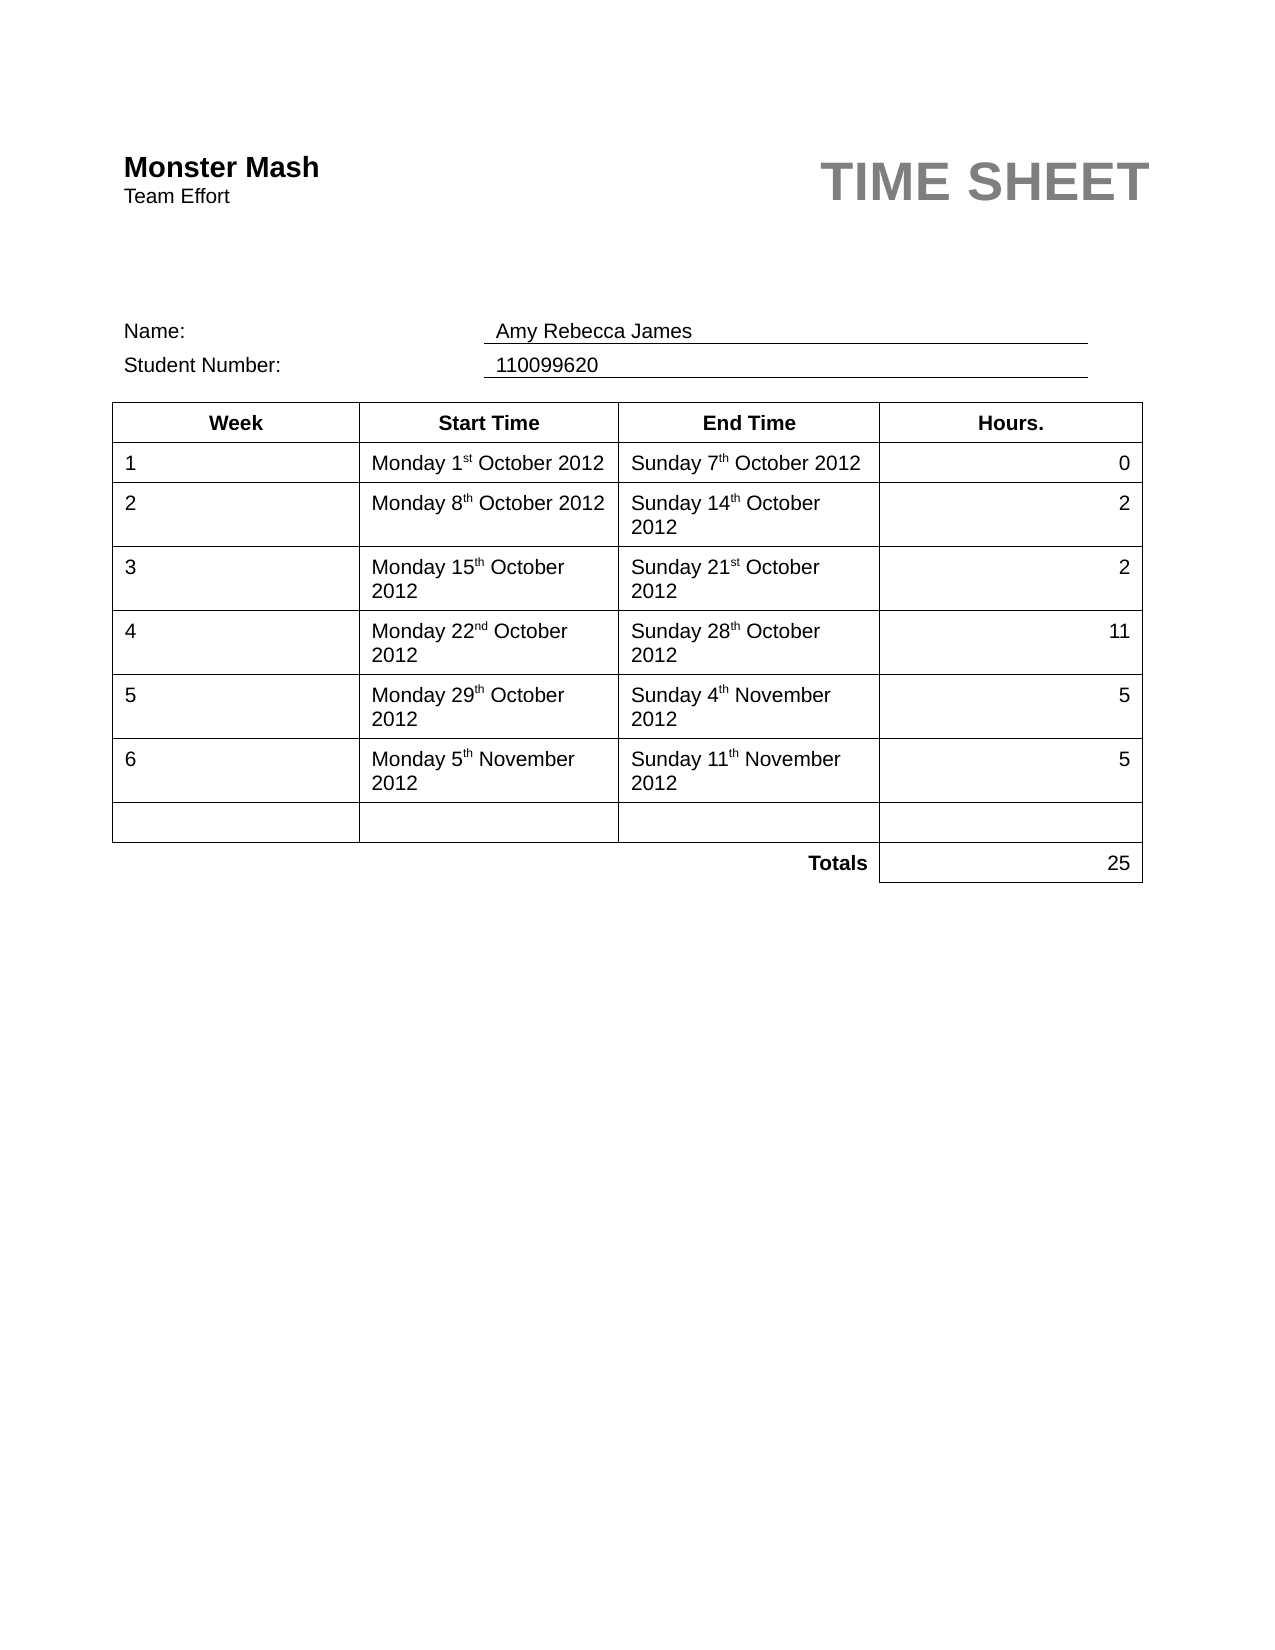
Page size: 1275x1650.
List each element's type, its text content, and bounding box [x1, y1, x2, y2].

table_header TIME SHEET [634, 150, 1161, 285]
table_cell Sunday 28th October 2012 [619, 611, 879, 674]
table_cell 5 [880, 739, 1142, 802]
table_cell Monday 15th October 2012 [360, 547, 618, 610]
table_cell 11 [880, 611, 1142, 674]
table_cell Sunday 21st October 2012 [619, 547, 879, 610]
table_cell 2 [880, 547, 1142, 610]
table_cell Sunday 14th October 2012 [619, 483, 879, 546]
table_cell Sunday 11th November 2012 [619, 739, 879, 802]
table_cell [359, 843, 619, 882]
table_cell [360, 803, 618, 842]
table_cell 3 [113, 547, 359, 610]
table_header Monster Mash Team Effort [113, 150, 634, 285]
table_cell 5 [113, 675, 359, 738]
table_cell 25 [880, 843, 1142, 882]
table_cell 5 [880, 675, 1142, 738]
table_cell Student Number: [113, 343, 484, 377]
table_cell [619, 803, 879, 842]
table_cell 1 [113, 443, 359, 482]
table_cell Monday 8th October 2012 [360, 483, 618, 546]
table_header Amy Rebecca James [484, 309, 1088, 343]
table_header Hours. [880, 403, 1142, 442]
table_cell 6 [113, 739, 359, 802]
table_cell Sunday 7th October 2012 [619, 443, 879, 482]
table_header Start Time [360, 403, 618, 442]
table_cell Monday 1st October 2012 [360, 443, 618, 482]
table_header End Time [619, 403, 879, 442]
table_cell [880, 803, 1142, 842]
table_cell 2 [113, 483, 359, 546]
table_cell Totals [619, 843, 879, 882]
table_cell 2 [880, 483, 1142, 546]
table_cell 0 [880, 443, 1142, 482]
table_cell Sunday 4th November 2012 [619, 675, 879, 738]
table_header Week [113, 403, 359, 442]
table_cell Monday 5th November 2012 [360, 739, 618, 802]
table_cell 110099620 [484, 344, 1088, 377]
table_cell [113, 843, 359, 882]
table_cell [113, 803, 359, 842]
table_cell 4 [113, 611, 359, 674]
table_cell Monday 22nd October 2012 [360, 611, 618, 674]
table_header Name: [113, 309, 484, 343]
table_cell Monday 29th October 2012 [360, 675, 618, 738]
